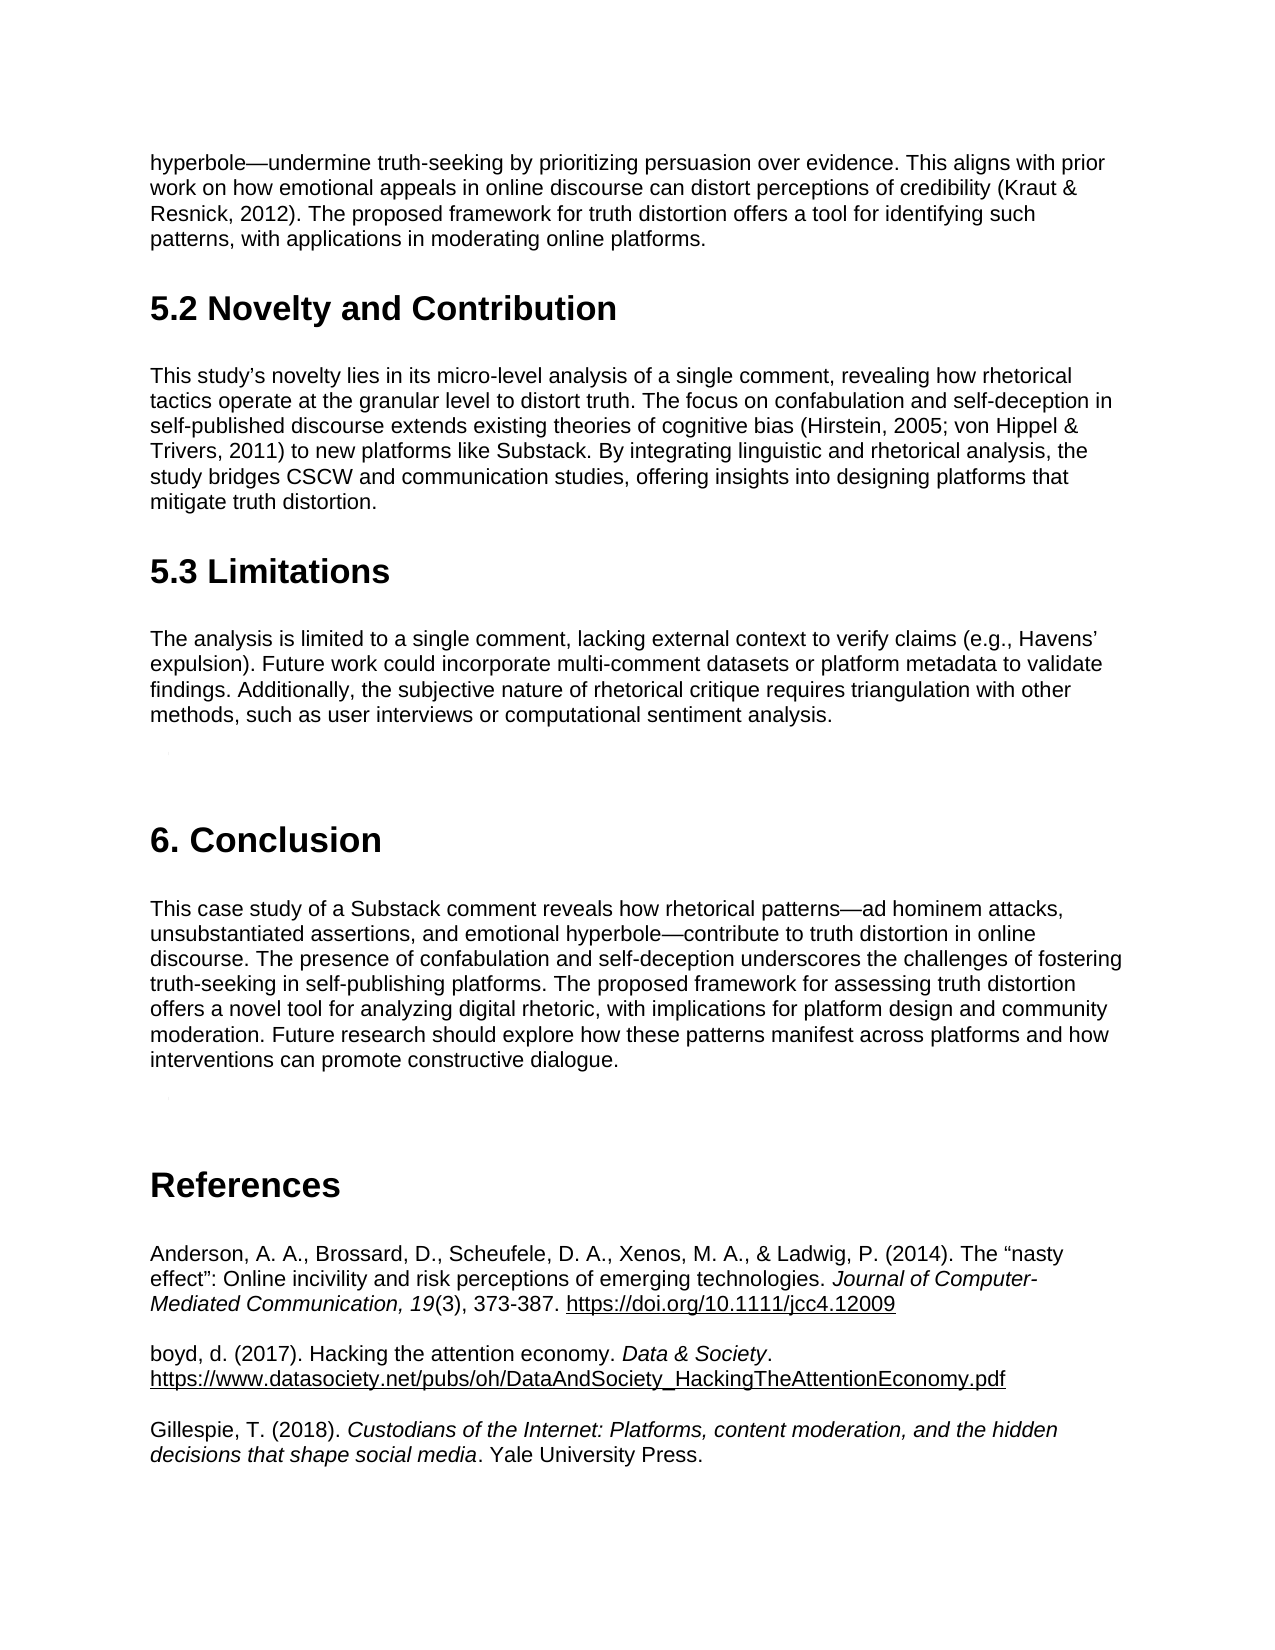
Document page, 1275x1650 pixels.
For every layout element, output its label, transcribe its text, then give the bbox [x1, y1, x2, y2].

text hyperbole—undermine truth-seeking by prioritizing persuasion over evidence. This aligns with prior work on how emotional appeals in online discourse can distort perceptions of credibility (Kraut & Resnick, 2012). The proposed framework for truth distortion offers a tool for identifying such patterns, with applications in moderating online platforms. [150, 150, 1125, 251]
text boyd, d. (2017). Hacking the attention economy. Data & Society. https://www.datasociety.net/pubs/oh/DataAndSociety_HackingTheAttentionEconomy.pdf [150, 1341, 1125, 1391]
text Anderson, A. A., Brossard, D., Scheufele, D. A., Xenos, M. A., & Ladwig, P. (2014). The “nasty effect”: Online incivility and risk perceptions of emerging technologies. Journal of Computer-Mediated Communication, 19(3), 373-387. https://doi.org/10.1111/jcc4.12009 [150, 1240, 1125, 1316]
subtitle References [150, 1164, 1125, 1205]
text The analysis is limited to a single comment, lacking external context to verify claims (e.g., Havens’ expulsion). Future work could incorporate multi-comment datasets or platform metadata to validate findings. Additionally, the subjective nature of rhetorical critique requires triangulation with other methods, such as user interviews or computational sentiment analysis. [150, 626, 1125, 727]
text This case study of a Substack comment reveals how rhetorical patterns—ad hominem attacks, unsubstantiated assertions, and emotional hyperbole—contribute to truth distortion in online discourse. The presence of confabulation and self-deception underscores the challenges of fostering truth-seeking in self-publishing platforms. The proposed framework for assessing truth distortion offers a novel tool for analyzing digital rhetoric, with implications for platform design and community moderation. Future research should explore how these patterns manifest across platforms and how interventions can promote constructive dialogue. [150, 895, 1125, 1072]
text This study’s novelty lies in its micro-level analysis of a single comment, revealing how rhetorical tactics operate at the granular level to distort truth. The focus on confabulation and self-deception in self-published discourse extends existing theories of cognitive bias (Hirstein, 2005; von Hippel & Trivers, 2011) to new platforms like Substack. By integrating linguistic and rhetorical analysis, the study bridges CSCW and communication studies, offering insights into designing platforms that mitigate truth distortion. [150, 363, 1125, 514]
subtitle 6. Conclusion [150, 819, 1125, 860]
subtitle 5.2 Novelty and Contribution [150, 288, 1125, 328]
text Gillespie, T. (2018). Custodians of the Internet: Platforms, content moderation, and the hidden decisions that shape social media. Yale University Press. [150, 1416, 1125, 1467]
subtitle 5.3 Limitations [150, 552, 1125, 591]
